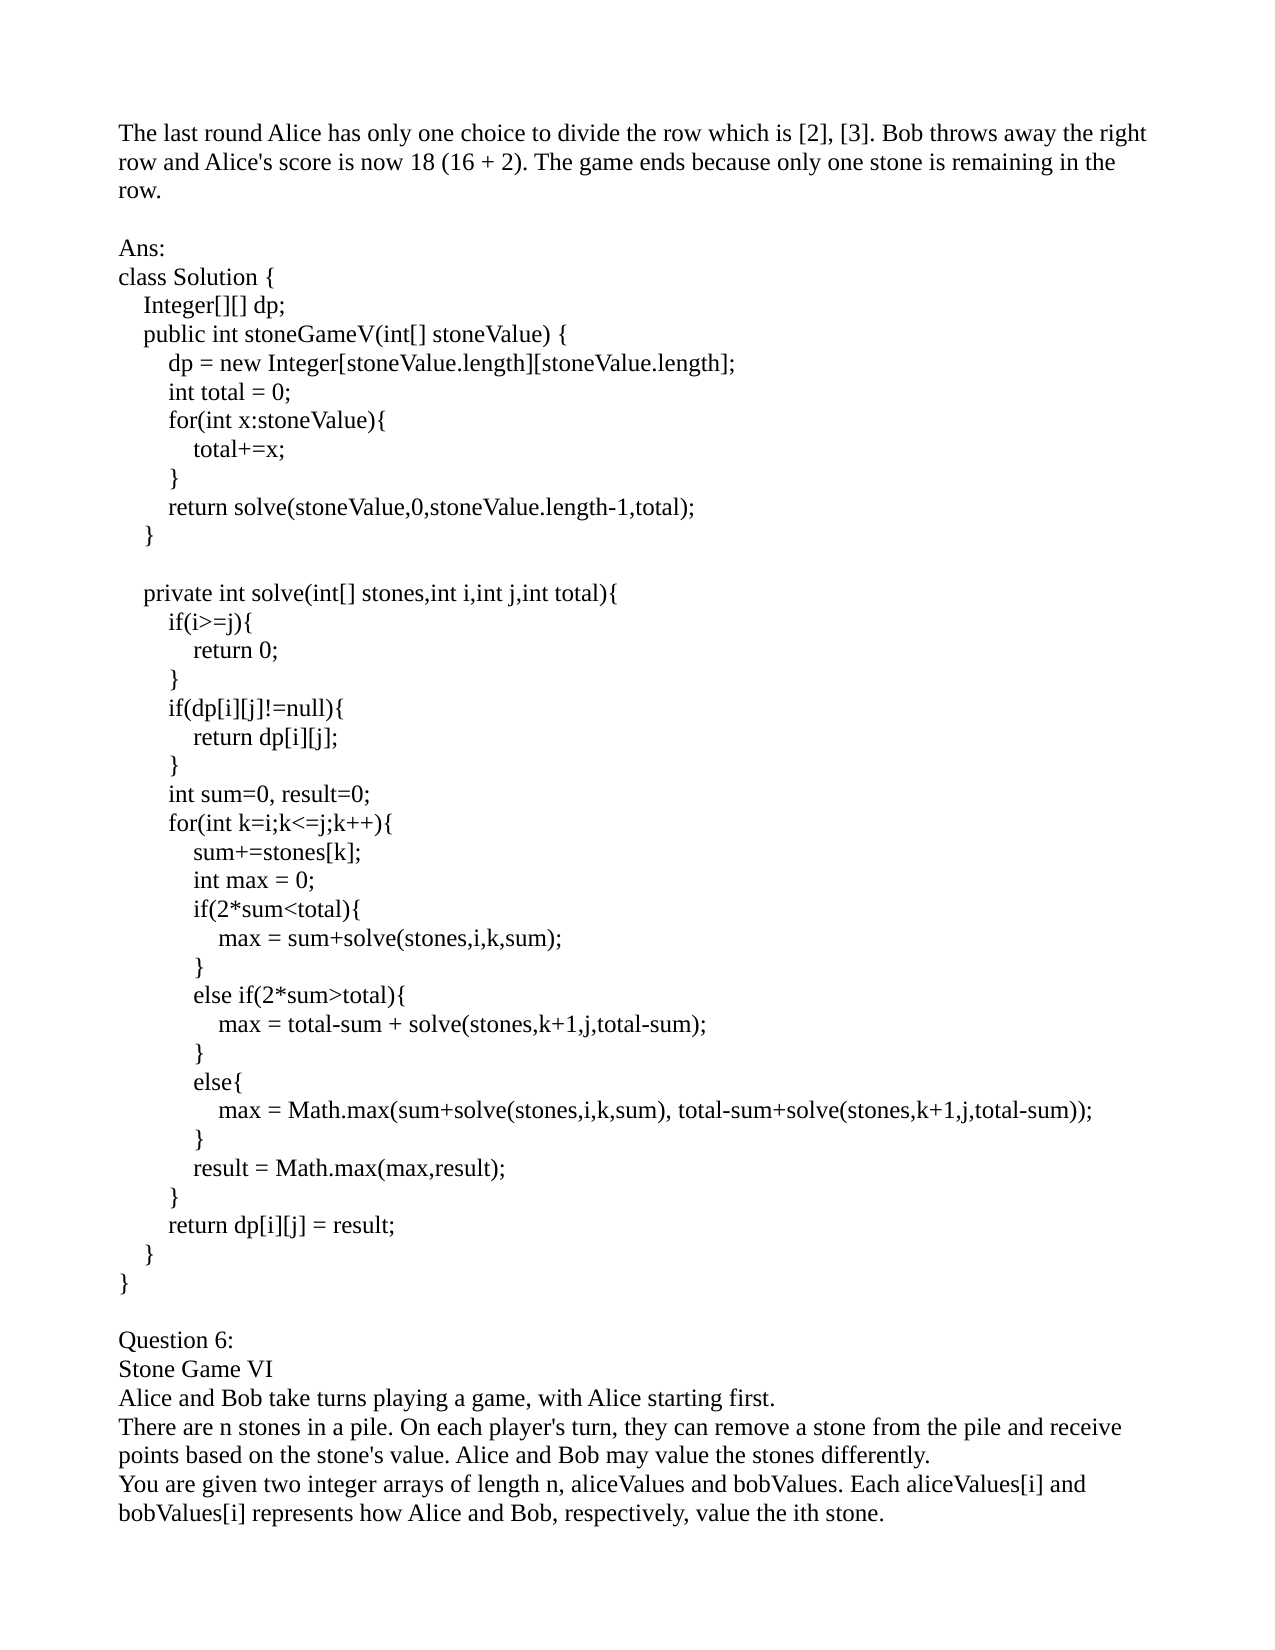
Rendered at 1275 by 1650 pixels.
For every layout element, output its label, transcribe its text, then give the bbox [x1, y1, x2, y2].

text Ans: [118, 233, 1157, 262]
text } [118, 664, 1157, 693]
text total+=x; [118, 434, 1157, 463]
text private int solve(int[] stones,int i,int j,int total){ [118, 578, 1157, 607]
text class Solution { [118, 262, 1157, 291]
text return solve(stoneValue,0,stoneValue.length-1,total); [118, 492, 1157, 521]
text Question 6: [118, 1326, 1157, 1354]
text if(2*sum<total){ [118, 894, 1157, 923]
text max = sum+solve(stones,i,k,sum); [118, 923, 1157, 952]
text } [118, 521, 1157, 549]
text You are given two integer arrays of length n, aliceValues and bobValues. Each aliceValues[i] and bobValues[i] represents how Alice and Bob, respectively, value the ith stone. [118, 1469, 1157, 1527]
text if(dp[i][j]!=null){ [118, 693, 1157, 722]
text return dp[i][j] = result; [118, 1211, 1157, 1239]
text max = total-sum + solve(stones,k+1,j,total-sum); [118, 1009, 1157, 1038]
text } [118, 1239, 1157, 1268]
text There are n stones in a pile. On each player's turn, they can remove a stone from the pile and receive points based on the stone's value. Alice and Bob may value the stones differently. [118, 1412, 1157, 1469]
text dp = new Integer[stoneValue.length][stoneValue.length]; [118, 348, 1157, 377]
text } [118, 751, 1157, 779]
text int total = 0; [118, 377, 1157, 406]
text } [118, 1038, 1157, 1067]
text } [118, 463, 1157, 492]
text Alice and Bob take turns playing a game, with Alice starting first. [118, 1383, 1157, 1412]
text Stone Game VI [118, 1354, 1157, 1383]
text sum+=stones[k]; [118, 837, 1157, 866]
text } [118, 1268, 1157, 1297]
text else if(2*sum>total){ [118, 981, 1157, 1009]
text result = Math.max(max,result); [118, 1153, 1157, 1182]
text } [118, 1182, 1157, 1211]
text else{ [118, 1067, 1157, 1096]
text max = Math.max(sum+solve(stones,i,k,sum), total-sum+solve(stones,k+1,j,total-sum)); [118, 1096, 1157, 1124]
text The last round Alice has only one choice to divide the row which is [2], [3]. Bob throws away the right row and Alice's score is now 18 (16 + 2). The game ends because only one stone is remaining in the row. [118, 118, 1157, 204]
text Integer[][] dp; [118, 291, 1157, 319]
text return dp[i][j]; [118, 722, 1157, 751]
text for(int k=i;k<=j;k++){ [118, 808, 1157, 837]
text if(i>=j){ [118, 607, 1157, 636]
text return 0; [118, 636, 1157, 664]
text } [118, 1124, 1157, 1153]
text int sum=0, result=0; [118, 779, 1157, 808]
text public int stoneGameV(int[] stoneValue) { [118, 319, 1157, 348]
text } [118, 952, 1157, 981]
text int max = 0; [118, 866, 1157, 894]
text for(int x:stoneValue){ [118, 406, 1157, 434]
